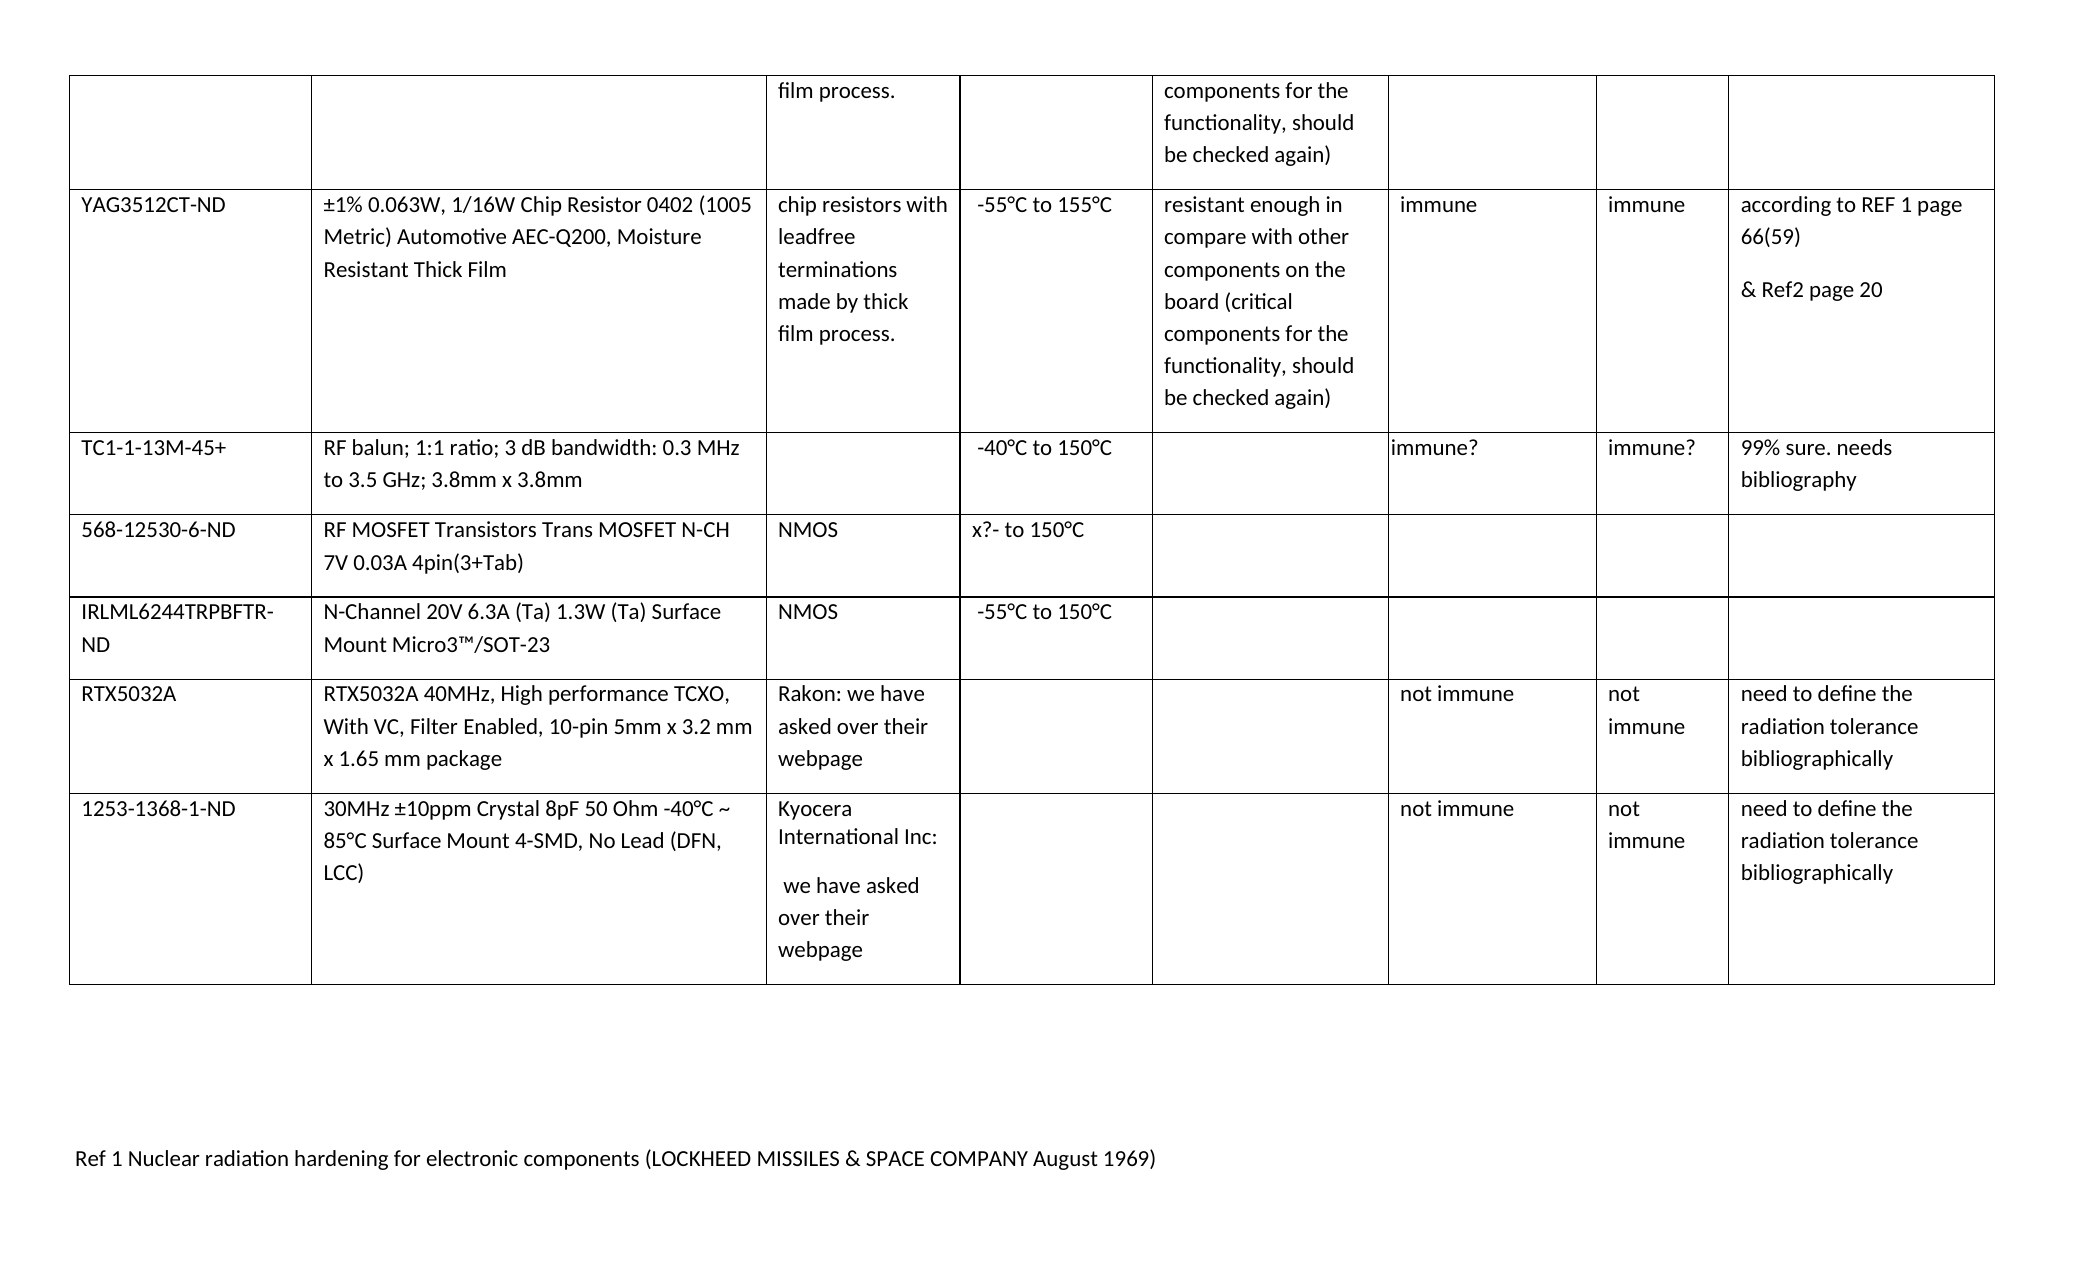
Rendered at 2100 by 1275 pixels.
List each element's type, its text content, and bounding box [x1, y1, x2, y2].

table_cell 568-12530-6-ND [70, 515, 311, 596]
table_cell immune? [1389, 433, 1596, 514]
table_cell [1597, 76, 1728, 189]
table_cell immune [1389, 190, 1596, 432]
table_cell not immune [1597, 794, 1728, 984]
table_cell NMOS [767, 515, 959, 596]
table_cell [961, 794, 1152, 984]
table_cell 30MHz ±10ppm Crystal 8pF 50 Ohm -40°C ~ 85°C Surface Mount 4-SMD, No Lead (DFN, LCC) [312, 794, 766, 984]
table_cell components for the functionality, should be checked again) [1153, 76, 1388, 189]
table_cell [1389, 515, 1596, 596]
table_cell -40°C to 150°C [961, 433, 1152, 514]
table_cell [1153, 598, 1388, 678]
table_cell chip resistors with leadfree terminations made by thick film process. [767, 190, 959, 432]
text Ref 1 Nuclear radiation hardening for electronic components (LOCKHEED MISSILES & SPACE COMPANY August 1969) [75, 1144, 2025, 1172]
table_cell [1153, 515, 1388, 596]
table_cell according to REF 1 page 66(59) & Ref2 page 20 [1729, 190, 1994, 432]
table_cell ±1% 0.063W, 1/16W Chip Resistor 0402 (1005 Metric) Automotive AEC-Q200, Moisture Resistant Thick Film [312, 190, 766, 432]
table_cell [961, 680, 1152, 793]
table_cell TC1-1-13M-45+ [70, 433, 311, 514]
table_cell [70, 76, 311, 189]
table_cell need to define the radiation tolerance bibliographically [1729, 680, 1994, 793]
table_cell [1153, 794, 1388, 984]
table_cell RF balun; 1:1 ratio; 3 dB bandwidth: 0.3 MHz to 3.5 GHz; 3.8mm x 3.8mm [312, 433, 766, 514]
table_cell [961, 76, 1152, 189]
table_cell need to define the radiation tolerance bibliographically [1729, 794, 1994, 984]
table_cell immune? [1597, 433, 1728, 514]
table_cell [1597, 598, 1728, 678]
table_cell [1729, 76, 1994, 189]
table_cell x?- to 150°C [961, 515, 1152, 596]
table_cell resistant enough in compare with other components on the board (critical components for the functionality, should be checked again) [1153, 190, 1388, 432]
table_cell not immune [1597, 680, 1728, 793]
table_cell Rakon: we have asked over their webpage [767, 680, 959, 793]
table_cell RTX5032A 40MHz, High performance TCXO, With VC, Filter Enabled, 10-pin 5mm x 3.2 mm x 1.65 mm package [312, 680, 766, 793]
table_cell 1253-1368-1-ND [70, 794, 311, 984]
table_cell Kyocera International Inc: we have asked over their webpage [767, 794, 959, 984]
table_cell -55°C to 155°C [961, 190, 1152, 432]
table_cell 99% sure. needs bibliography [1729, 433, 1994, 514]
table_cell N-Channel 20V 6.3A (Ta) 1.3W (Ta) Surface Mount Micro3™/SOT-23 [312, 598, 766, 678]
table_cell [1729, 515, 1994, 596]
table_cell [1153, 680, 1388, 793]
table_cell [1153, 433, 1388, 514]
table_cell not immune [1389, 680, 1596, 793]
table_cell YAG3512CT-ND [70, 190, 311, 432]
table_cell [1389, 598, 1596, 678]
table_cell not immune [1389, 794, 1596, 984]
table_cell RF MOSFET Transistors Trans MOSFET N-CH 7V 0.03A 4pin(3+Tab) [312, 515, 766, 596]
table_cell [1729, 598, 1994, 678]
table_cell IRLML6244TRPBFTR-ND [70, 598, 311, 678]
table_cell NMOS [767, 598, 959, 678]
table_cell -55°C to 150°C [961, 598, 1152, 678]
table_cell film process. [767, 76, 959, 189]
table_cell RTX5032A [70, 680, 311, 793]
table_cell [1597, 515, 1728, 596]
table_cell [767, 433, 959, 514]
table_cell [1389, 76, 1596, 189]
table_cell [312, 76, 766, 189]
table_cell immune [1597, 190, 1728, 432]
